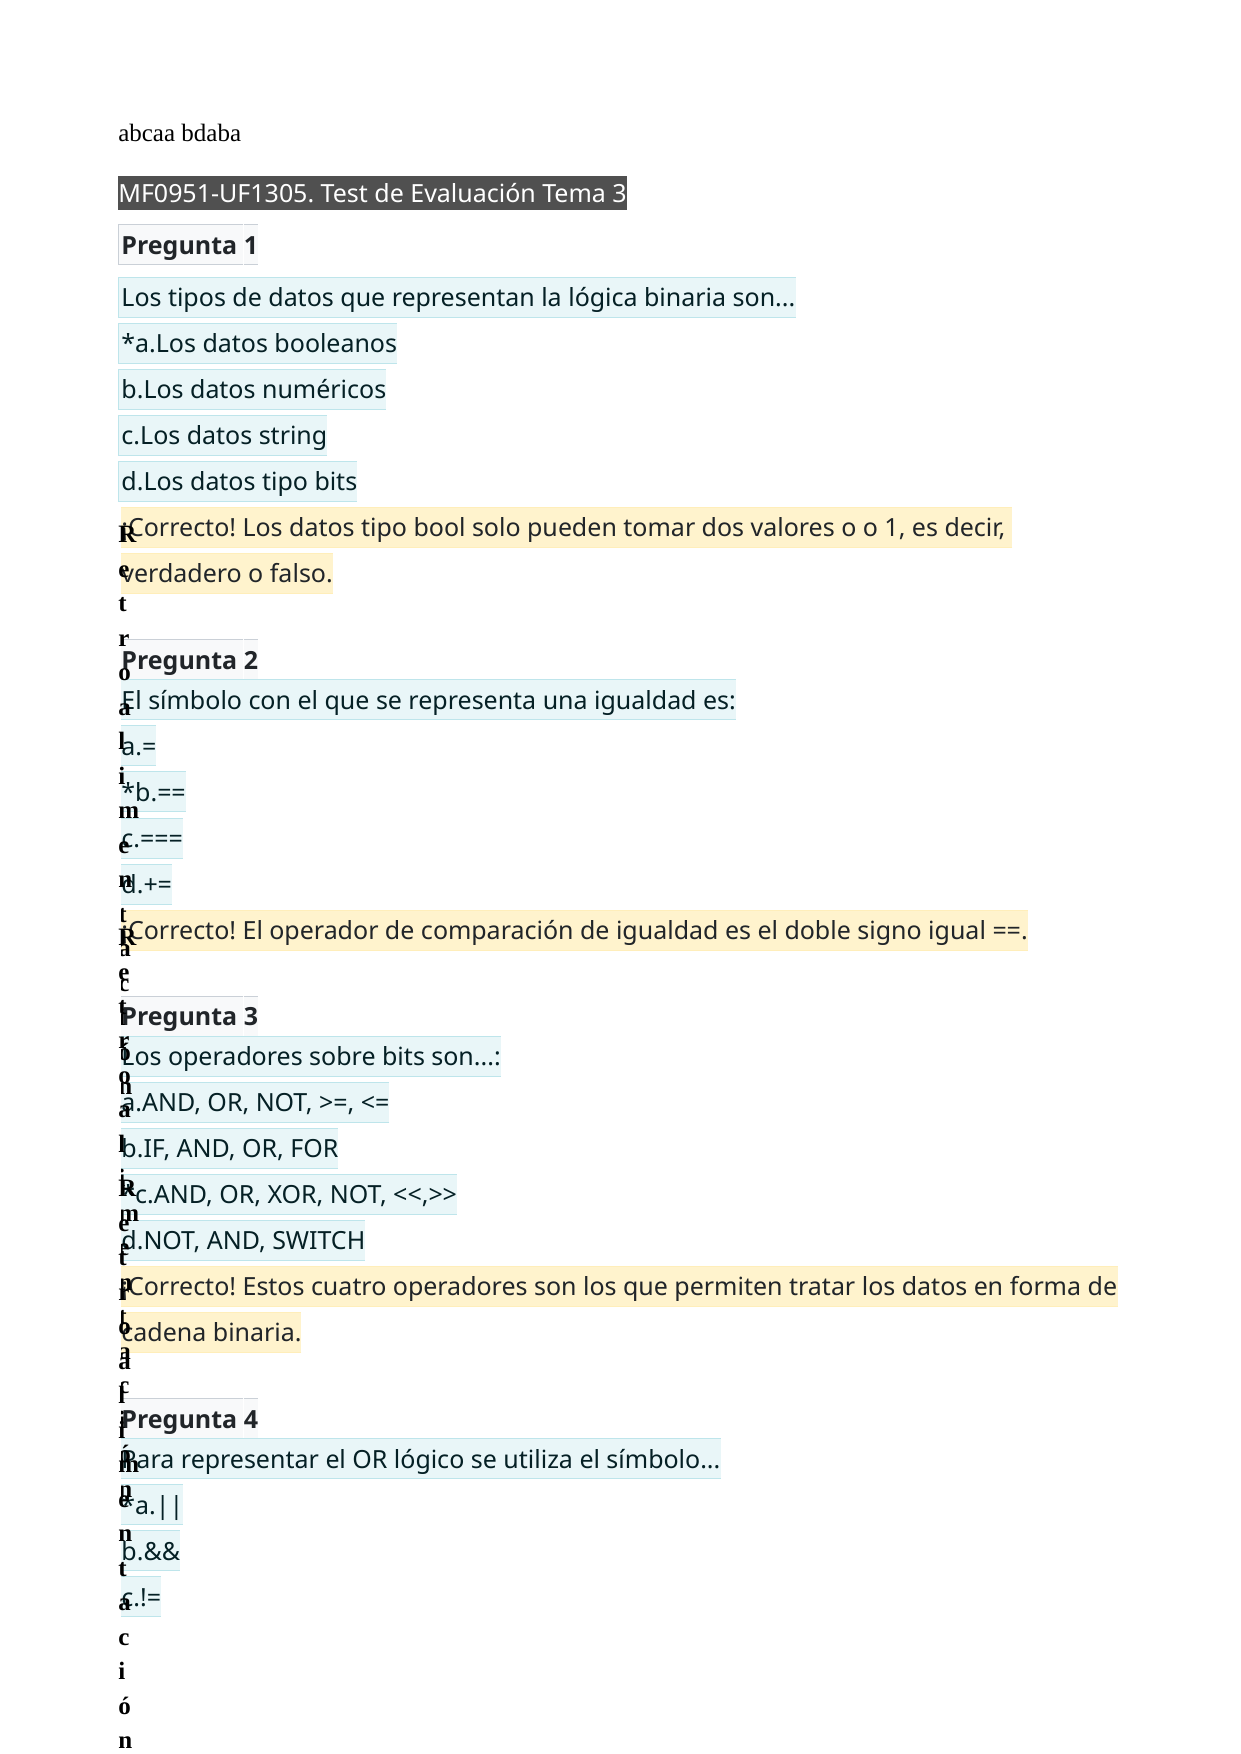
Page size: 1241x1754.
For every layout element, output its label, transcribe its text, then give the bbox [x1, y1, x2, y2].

text *c.AND, OR, XOR, NOT, <<,>> [121, 1174, 1122, 1214]
text *a.|| [121, 1484, 1122, 1524]
text ¡Correcto! Los datos tipo bool solo pueden tomar dos valores o o 1, es decir, verdadero o falso. [118, 507, 1122, 593]
text c.Los datos string [119, 415, 1122, 455]
text b.&& [121, 1530, 1122, 1571]
text b.Los datos numéricos [119, 369, 1122, 409]
text d.NOT, AND, SWITCH [121, 1220, 1122, 1260]
text c.=== [121, 817, 1122, 858]
text ¡Correcto! Estos cuatro operadores son los que permiten tratar los datos en forma de cadena binaria. [121, 1266, 1122, 1352]
text *b.== [121, 771, 1122, 812]
subtitle Pregunta 4 [121, 1398, 1122, 1438]
text a.AND, OR, NOT, >=, <= [121, 1082, 1122, 1122]
text MF0951-UF1305. Test de Evaluación Tema 3 [118, 176, 1122, 210]
text *a.Los datos booleanos [119, 323, 1122, 363]
text Los tipos de datos que representan la lógica binaria son... [119, 277, 1122, 317]
text a.= [121, 725, 1122, 766]
text abcaa bdaba [118, 118, 1122, 147]
text El símbolo con el que se representa una igualdad es: [121, 679, 1122, 719]
text Los operadores sobre bits son...: [121, 1036, 1122, 1076]
text ¡Correcto! El operador de comparación de igualdad es el doble signo igual ==. [118, 909, 1122, 950]
subtitle Pregunta 2 [121, 639, 1122, 679]
text c.!= [121, 1576, 1122, 1617]
text d.+= [121, 863, 1122, 904]
text b.IF, AND, OR, FOR [121, 1128, 1122, 1168]
text d.Los datos tipo bits [119, 461, 1122, 501]
text Para representar el OR lógico se utiliza el símbolo... [121, 1438, 1122, 1478]
subtitle Pregunta 3 [121, 996, 1122, 1036]
subtitle Pregunta 1 [119, 224, 1122, 264]
